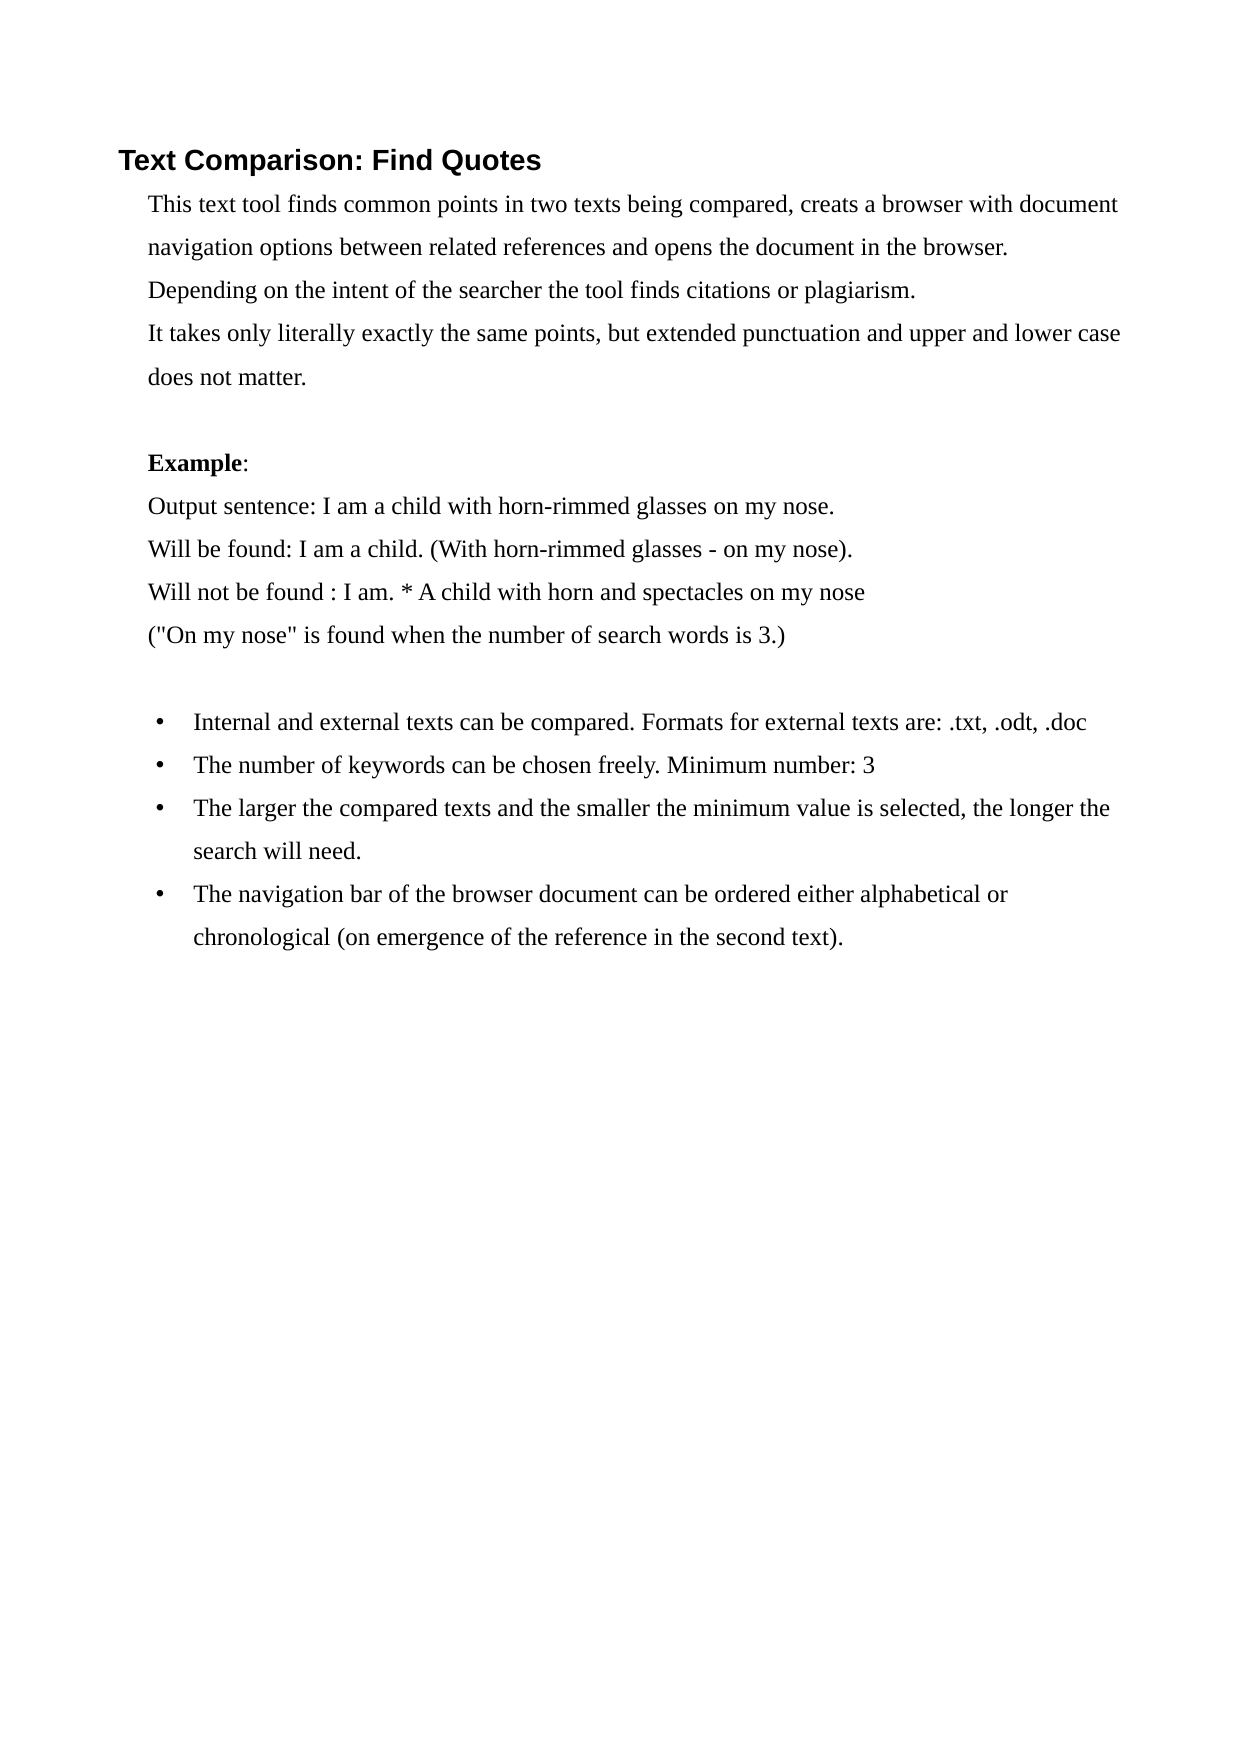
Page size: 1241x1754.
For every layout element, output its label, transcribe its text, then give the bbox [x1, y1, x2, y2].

list The navigation bar of the browser document can be ordered either alphabetical or chronological (on emergence of the reference in the second text). [156, 879, 1122, 951]
list Internal and external texts can be compared. Formats for external texts are: .txt, .odt, .doc [156, 707, 1122, 735]
list The number of keywords can be chosen freely. Minimum number: 3 [156, 750, 1122, 778]
subtitle Text Comparison: Find Quotes [118, 143, 1122, 177]
list The larger the compared texts and the smaller the minimum value is selected, the longer the search will need. [156, 793, 1122, 865]
text This text tool finds common points in two texts being compared, creats a browser with document navigation options between related references and opens the document in the browser. Depending on the intent of the searcher the tool finds citations or plagiarism. It takes only literally exactly the same points, but extended punctuation and upper and lower case does not matter. Example: Output sentence: I am a child with horn-rimmed glasses on my nose. Will be found: I am a child. (With horn-rimmed glasses - on my nose). Will not be found : I am. * A child with horn and spectacles on my nose ("On my nose" is found when the number of search words is 3.) [148, 189, 1122, 692]
